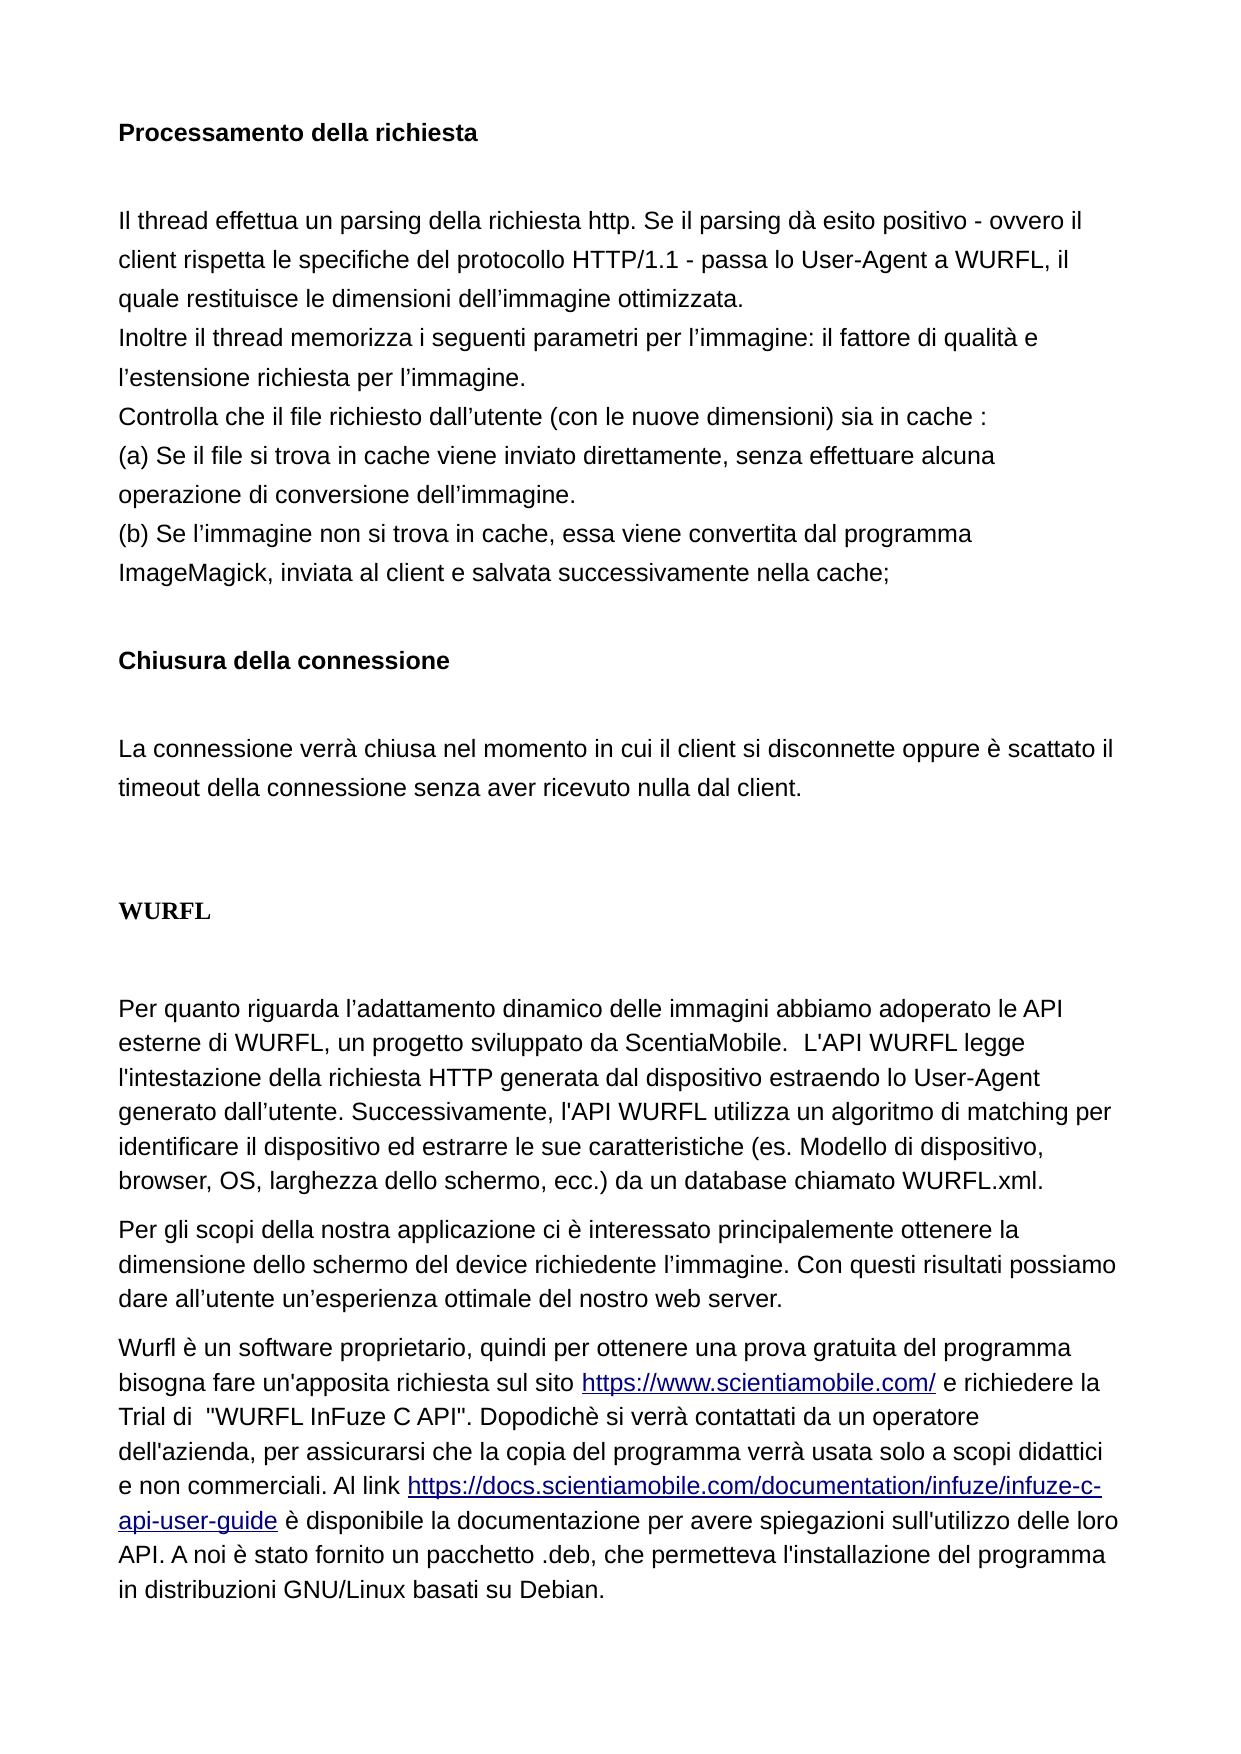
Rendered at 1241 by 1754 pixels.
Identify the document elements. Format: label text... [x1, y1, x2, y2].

text Controlla che il file richiesto dall’utente (con le nuove dimensioni) sia in cache : [118, 402, 1122, 430]
text WURFL [118, 896, 1122, 924]
text Processamento della richiesta [118, 118, 1122, 147]
text Per quanto riguarda l’adattamento dinamico delle immagini abbiamo adoperato le API esterne di WURFL, un progetto sviluppato da ScentiaMobile. L'API WURFL legge l'intestazione della richiesta HTTP generata dal dispositivo estraendo lo User-Agent generato dall’utente. Successivamente, l'API WURFL utilizza un algoritmo di matching per identificare il dispositivo ed estrarre le sue caratteristiche (es. Modello di dispositivo, browser, OS, larghezza dello schermo, ecc.) da un database chiamato WURFL.xml. [118, 994, 1122, 1195]
text (b) Se l’immagine non si trova in cache, essa viene convertita dal programma ImageMagick, inviata al client e salvata successivamente nella cache; [118, 519, 1122, 587]
text Chiusura della connessione [118, 646, 1122, 675]
text Inoltre il thread memorizza i seguenti parametri per l’immagine: il fattore di qualità e l’estensione richiesta per l’immagine. [118, 323, 1122, 391]
text (a) Se il file si trova in cache viene inviato direttamente, senza effettuare alcuna operazione di conversione dell’immagine. [118, 441, 1122, 508]
text Wurfl è un software proprietario, quindi per ottenere una prova gratuita del programma bisogna fare un'apposita richiesta sul sito https://www.scientiamobile.com/ e richiedere la Trial di "WURFL InFuze C API". Dopodichè si verrà contattati da un operatore dell'azienda, per assicurarsi che la copia del programma verrà usata solo a scopi didattici e non commerciali. Al link https://docs.scientiamobile.com/documentation/infuze/infuze-c-api-user-guide è disponibile la documentazione per avere spiegazioni sull'utilizzo delle loro API. A noi è stato fornito un pacchetto .deb, che permetteva l'installazione del programma in distribuzioni GNU/Linux basati su Debian. [118, 1333, 1122, 1603]
text La connessione verrà chiusa nel momento in cui il client si disconnette oppure è scattato il timeout della connessione senza aver ricevuto nulla dal client. [118, 734, 1122, 802]
text Per gli scopi della nostra applicazione ci è interessato principalemente ottenere la dimensione dello schermo del device richiedente l’immagine. Con questi risultati possiamo dare all’utente un’esperienza ottimale del nostro web server. [118, 1215, 1122, 1313]
text Il thread effettua un parsing della richiesta http. Se il parsing dà esito positivo - ovvero il client rispetta le specifiche del protocollo HTTP/1.1 - passa lo User-Agent a WURFL, il quale restituisce le dimensioni dell’immagine ottimizzata. [118, 206, 1122, 313]
